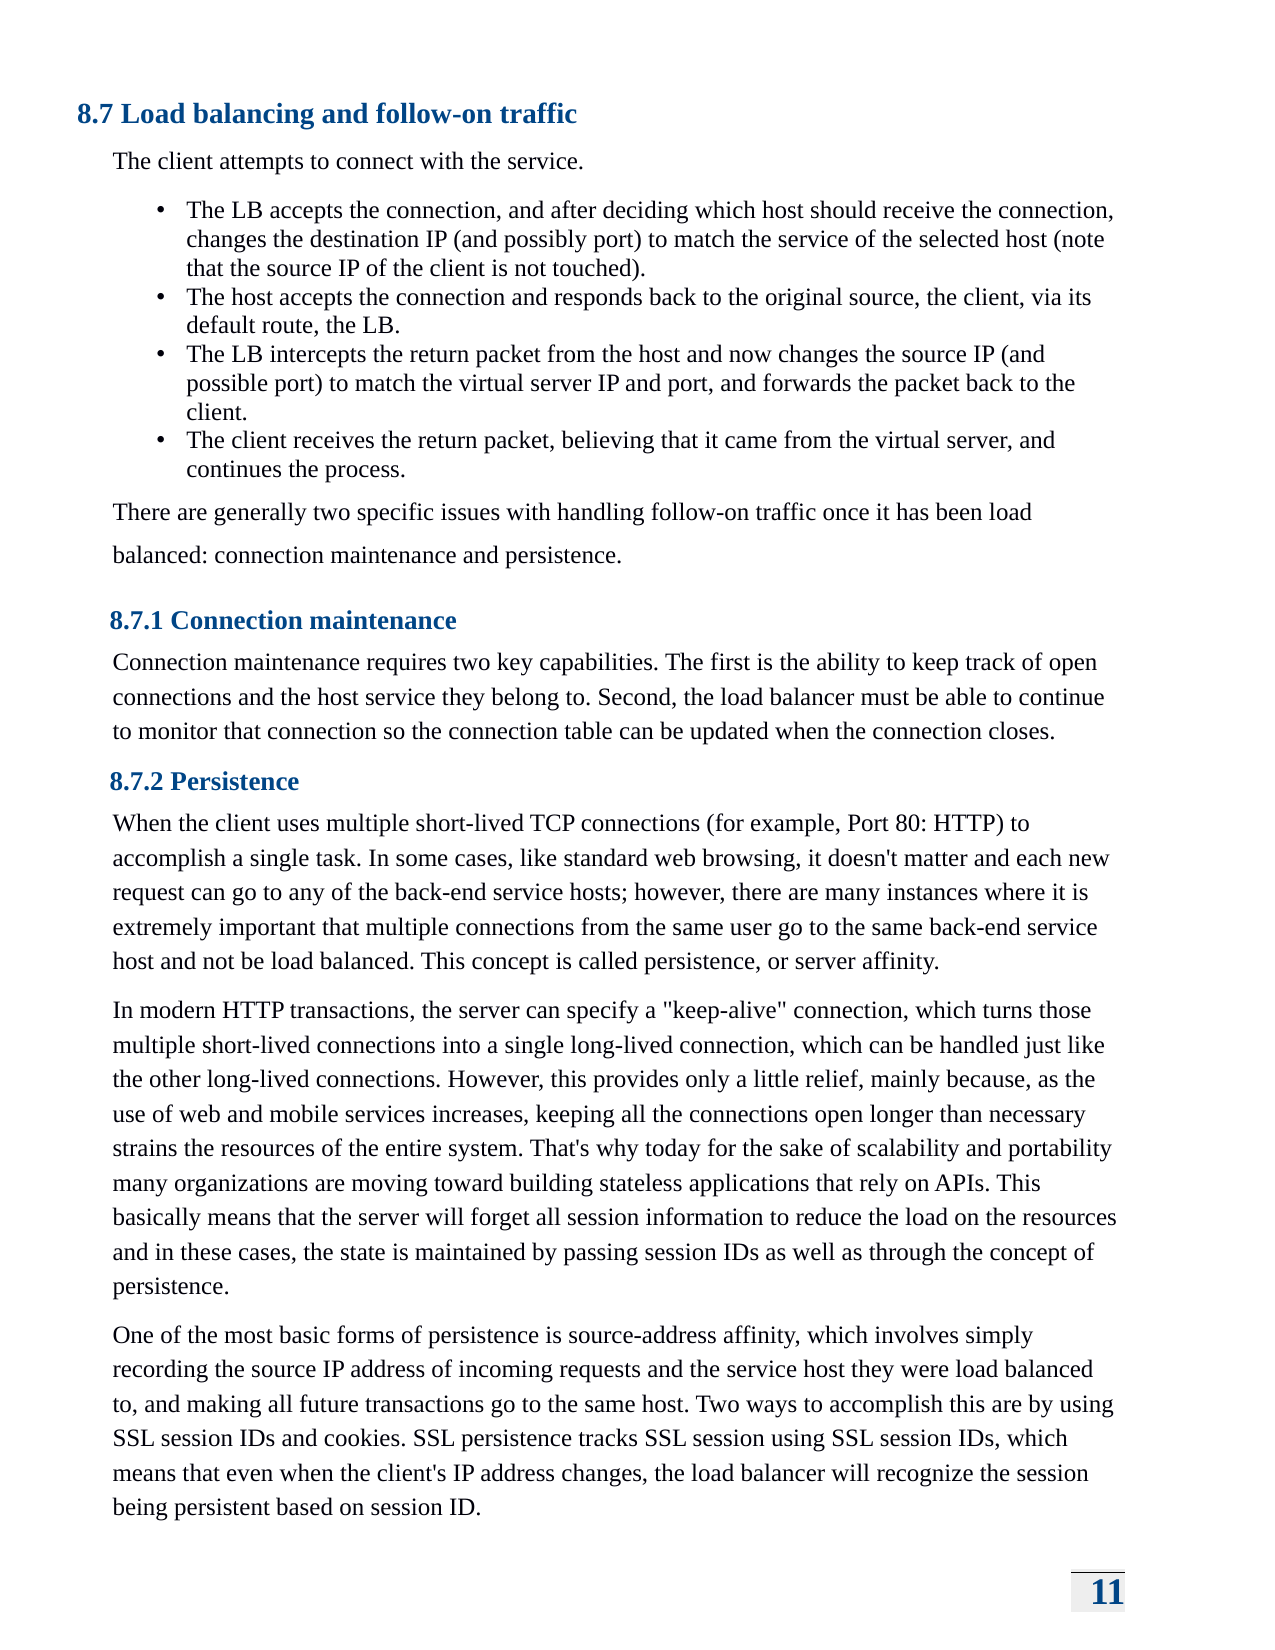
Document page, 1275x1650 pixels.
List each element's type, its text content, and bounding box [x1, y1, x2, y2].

text The client attempts to connect with the service. [112, 146, 1125, 175]
list The client receives the return packet, believing that it came from the virtual server, and continues the process. [156, 425, 1125, 483]
text In modern HTTP transactions, the server can specify a "keep-alive" connection, which turns those multiple short-lived connections into a single long-lived connection, which can be handled just like the other long-lived connections. However, this provides only a little relief, mainly because, as the use of web and mobile services increases, keeping all the connections open longer than necessary strains the resources of the entire system. That's why today for the sake of scalability and portability many organizations are moving toward building stateless applications that rely on APIs. This basically means that the server will forget all session information to reduce the load on the resources and in these cases, the state is maintained by passing session IDs as well as through the concept of persistence. [112, 995, 1125, 1300]
text One of the most basic forms of persistence is source-address affinity, which involves simply recording the source IP address of incoming requests and the service host they were load balanced to, and making all future transactions go to the same host. Two ways to accomplish this are by using SSL session IDs and cookies. SSL persistence tracks SSL session using SSL session IDs, which means that even when the client's IP address changes, the load balancer will recognize the session being persistent based on session ID. [112, 1320, 1125, 1521]
list The LB accepts the connection, and after deciding which host should receive the connection, changes the destination IP (and possibly port) to match the service of the selected host (note that the source IP of the client is not touched). [156, 195, 1125, 282]
subtitle 8.7 Load balancing and follow-on traffic [74, 96, 1125, 129]
subtitle 8.7.1 Connection maintenance [109, 604, 1125, 636]
list The LB intercepts the return packet from the host and now changes the source IP (and possible port) to match the virtual server IP and port, and forwards the packet back to the client. [156, 339, 1125, 425]
text When the client uses multiple short-lived TCP connections (for example, Port 80: HTTP) to accomplish a single task. In some cases, like standard web browsing, it doesn't matter and each new request can go to any of the back-end service hosts; however, there are many instances where it is extremely important that multiple connections from the same user go to the same back-end service host and not be load balanced. This concept is called persistence, or server affinity. [112, 808, 1125, 975]
text There are generally two specific issues with handling follow-on traffic once it has been load balanced: connection maintenance and persistence. [112, 497, 1125, 569]
list The host accepts the connection and responds back to the original source, the client, via its default route, the LB. [156, 282, 1125, 339]
subtitle 8.7.2 Persistence [109, 765, 1125, 796]
text Connection maintenance requires two key capabilities. The first is the ability to keep track of open connections and the host service they belong to. Second, the load balancer must be able to continue to monitor that connection so the connection table can be updated when the connection closes. [112, 647, 1125, 745]
